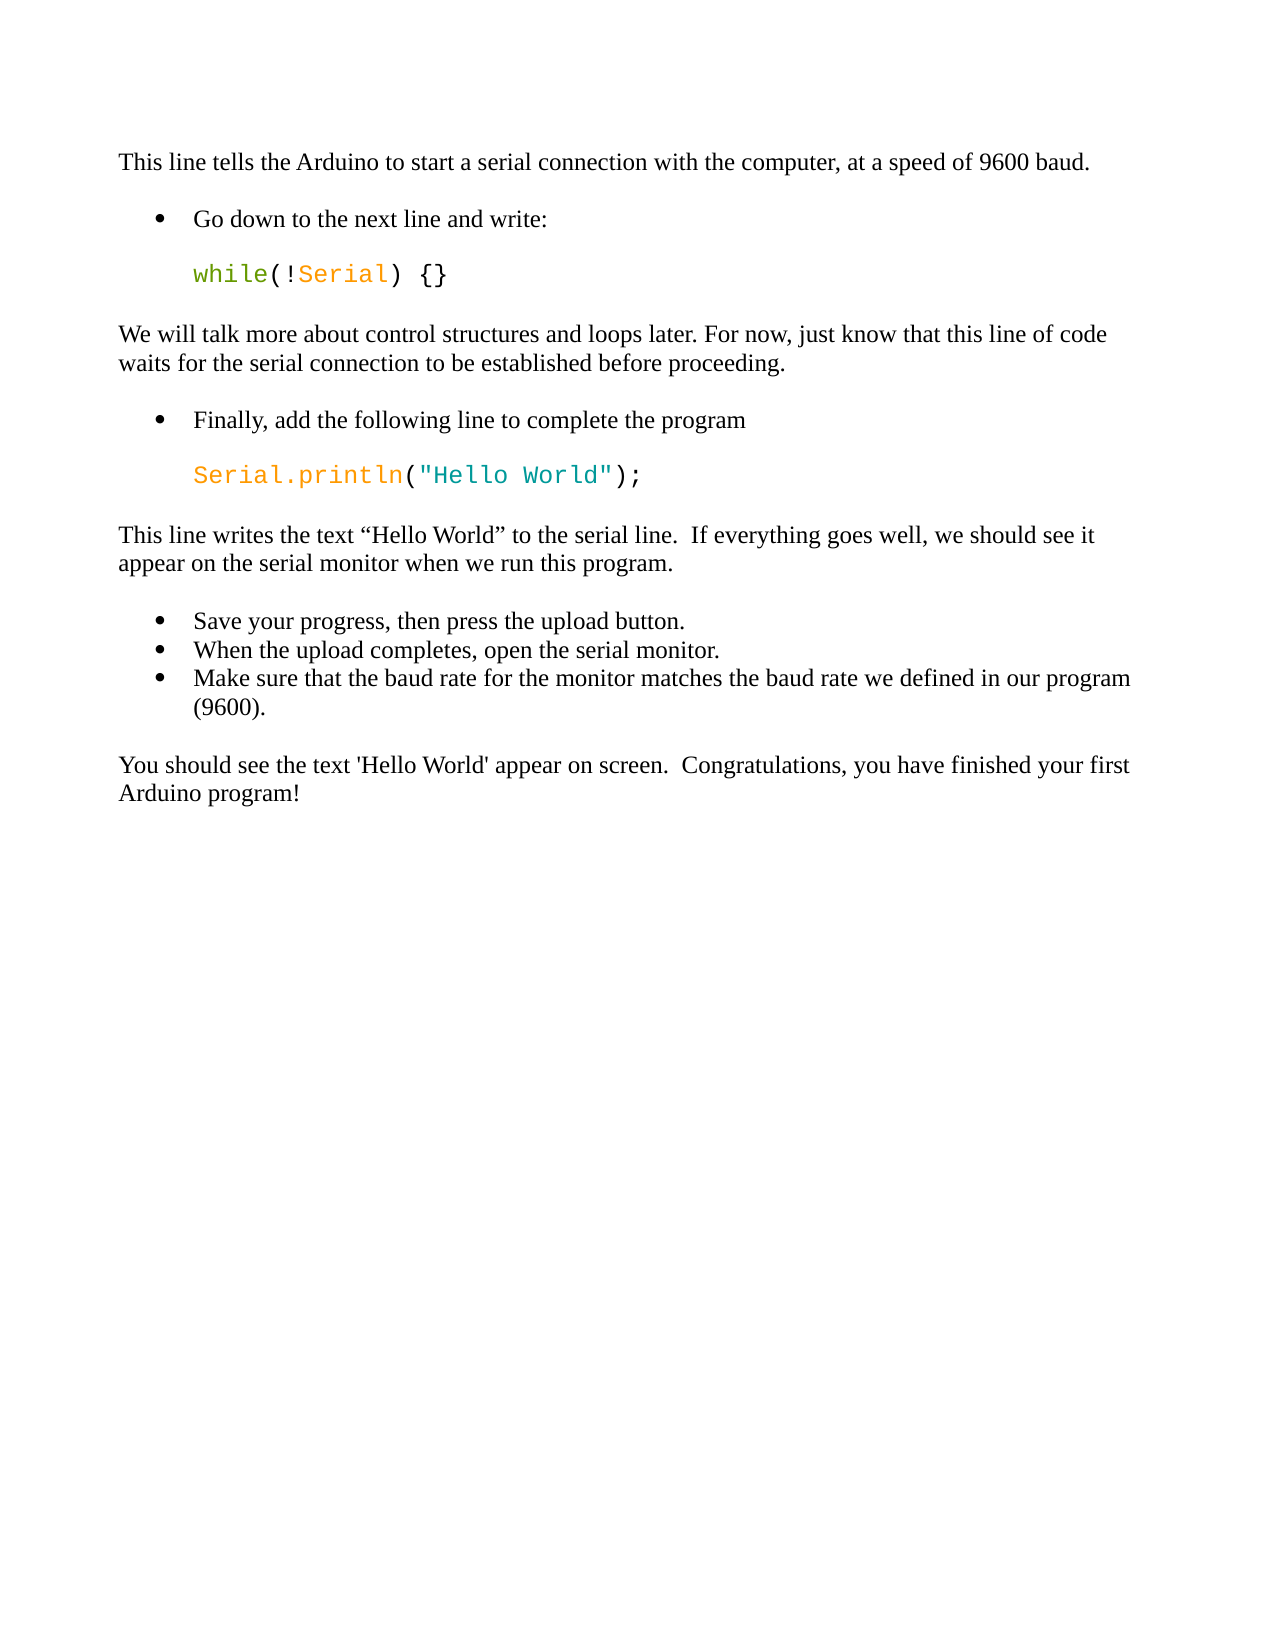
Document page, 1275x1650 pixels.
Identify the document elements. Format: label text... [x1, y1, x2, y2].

text This line writes the text “Hello World” to the serial line. If everything goes well, we should see it appear on the serial monitor when we run this program. [118, 520, 1157, 577]
list Go down to the next line and write: while(!Serial) {} [156, 204, 1157, 319]
text We will talk more about control structures and loops later. For now, just know that this line of code waits for the serial connection to be established before proceeding. [118, 319, 1157, 376]
list Finally, add the following line to complete the program Serial.println("Hello World"); [156, 405, 1157, 491]
text This line tells the Arduino to start a serial connection with the computer, at a speed of 9600 baud. [118, 147, 1157, 176]
list Make sure that the baud rate for the monitor matches the baud rate we defined in our program (9600). [156, 663, 1157, 721]
text You should see the text 'Hello World' appear on screen. Congratulations, you have finished your first Arduino program! [118, 750, 1157, 807]
list When the upload completes, open the serial monitor. [156, 635, 1157, 663]
list [156, 118, 1157, 147]
list Save your progress, then press the upload button. [156, 606, 1157, 635]
